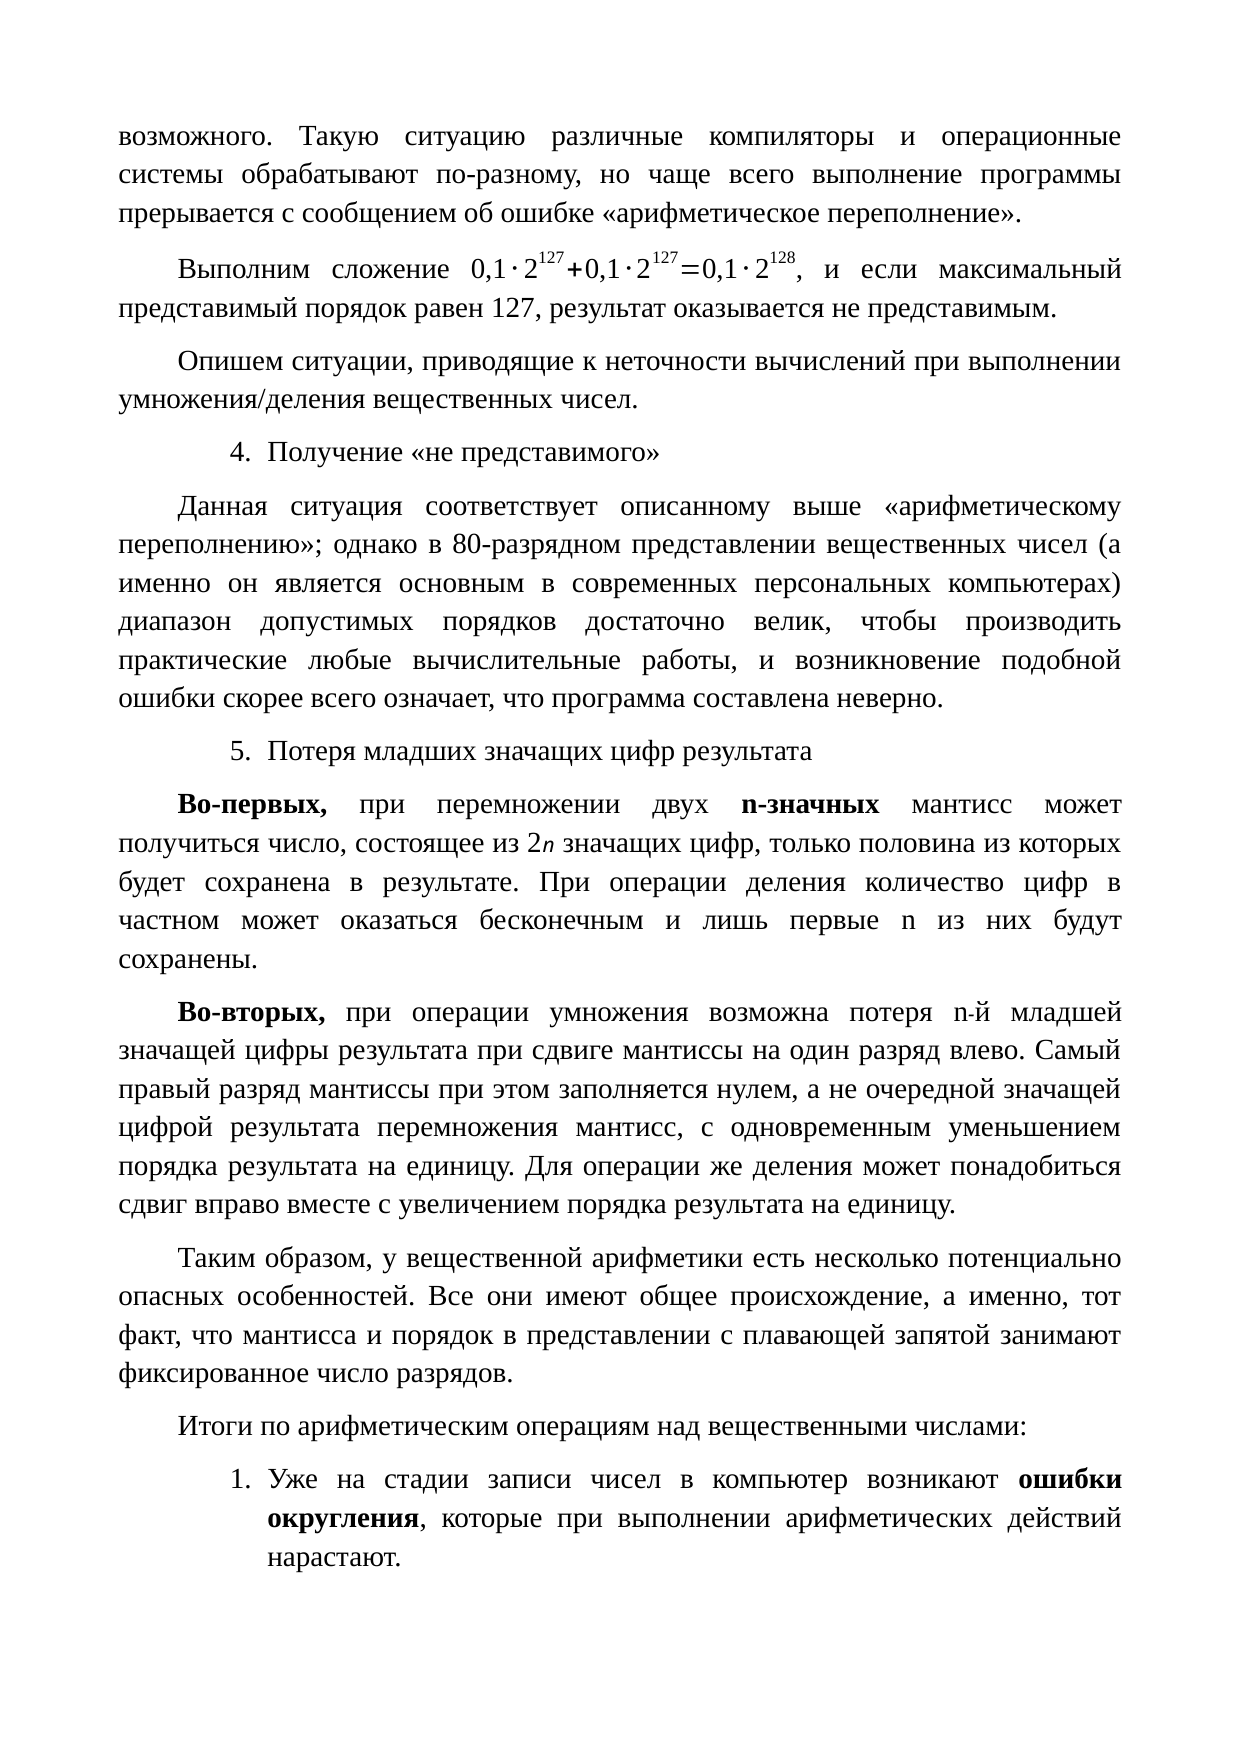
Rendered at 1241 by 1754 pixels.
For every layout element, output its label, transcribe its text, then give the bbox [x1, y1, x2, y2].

text Во-первых, при перемножении двух n-значных мантисс может получиться число, состоящее из 2п значащих цифр, только половина из которых будет сохранена в результате. При операции деления количество цифр в частном может оказаться бесконечным и лишь первые n из них будут сохранены. [118, 787, 1122, 974]
text Итоги по арифметическим операциям над вещественными числами: [118, 1408, 1122, 1442]
text Во-вторых, при операции умножения возможна потеря n-й младшей значащей цифры результата при сдвиге мантиссы на один разряд влево. Самый правый разряд мантиссы при этом заполняется нулем, а не очередной значащей цифрой результата перемножения мантисс, с одновременным уменьшением порядка результата на единицу. Для операции же деления может понадобиться сдвиг вправо вместе с увеличением порядка результата на единицу. [118, 994, 1122, 1220]
list Получение «не представимого» [229, 434, 1122, 468]
text возможного. Такую ситуацию различные компиляторы и операционные системы обрабатывают по-разному, но чаще всего выполнение программы прерывается с сообщением об ошибке «арифметическое переполнение». [118, 118, 1122, 229]
list Уже на стадии записи чисел в компьютер возникают ошибки округления, которые при выполнении арифметических действий нарастают. [229, 1462, 1122, 1572]
text Опишем ситуации, приводящие к неточности вычислений при выполнении умножения/деления вещественных чисел. [118, 343, 1122, 415]
list Потеря младших значащих цифр результата [229, 733, 1122, 767]
text Выполним сложение , и если максимальный представимый порядок равен 127, результат оказывается не представимым. [118, 248, 1122, 323]
text Данная ситуация соответствует описанному выше «арифметическому переполнению»; однако в 80-разрядном представлении вещественных чисел (а именно он является основным в современных персональных компьютерах) диапазон допустимых порядков достаточно велик, чтобы производить практические любые вычислительные работы, и возникновение подобной ошибки скорее всего означает, что программа составлена неверно. [118, 488, 1122, 714]
text Таким образом, у вещественной арифметики есть несколько потенциально опасных особенностей. Все они имеют общее происхождение, а именно, тот факт, что мантисса и порядок в представлении с плавающей запятой занимают фиксированное число разрядов. [118, 1240, 1122, 1389]
